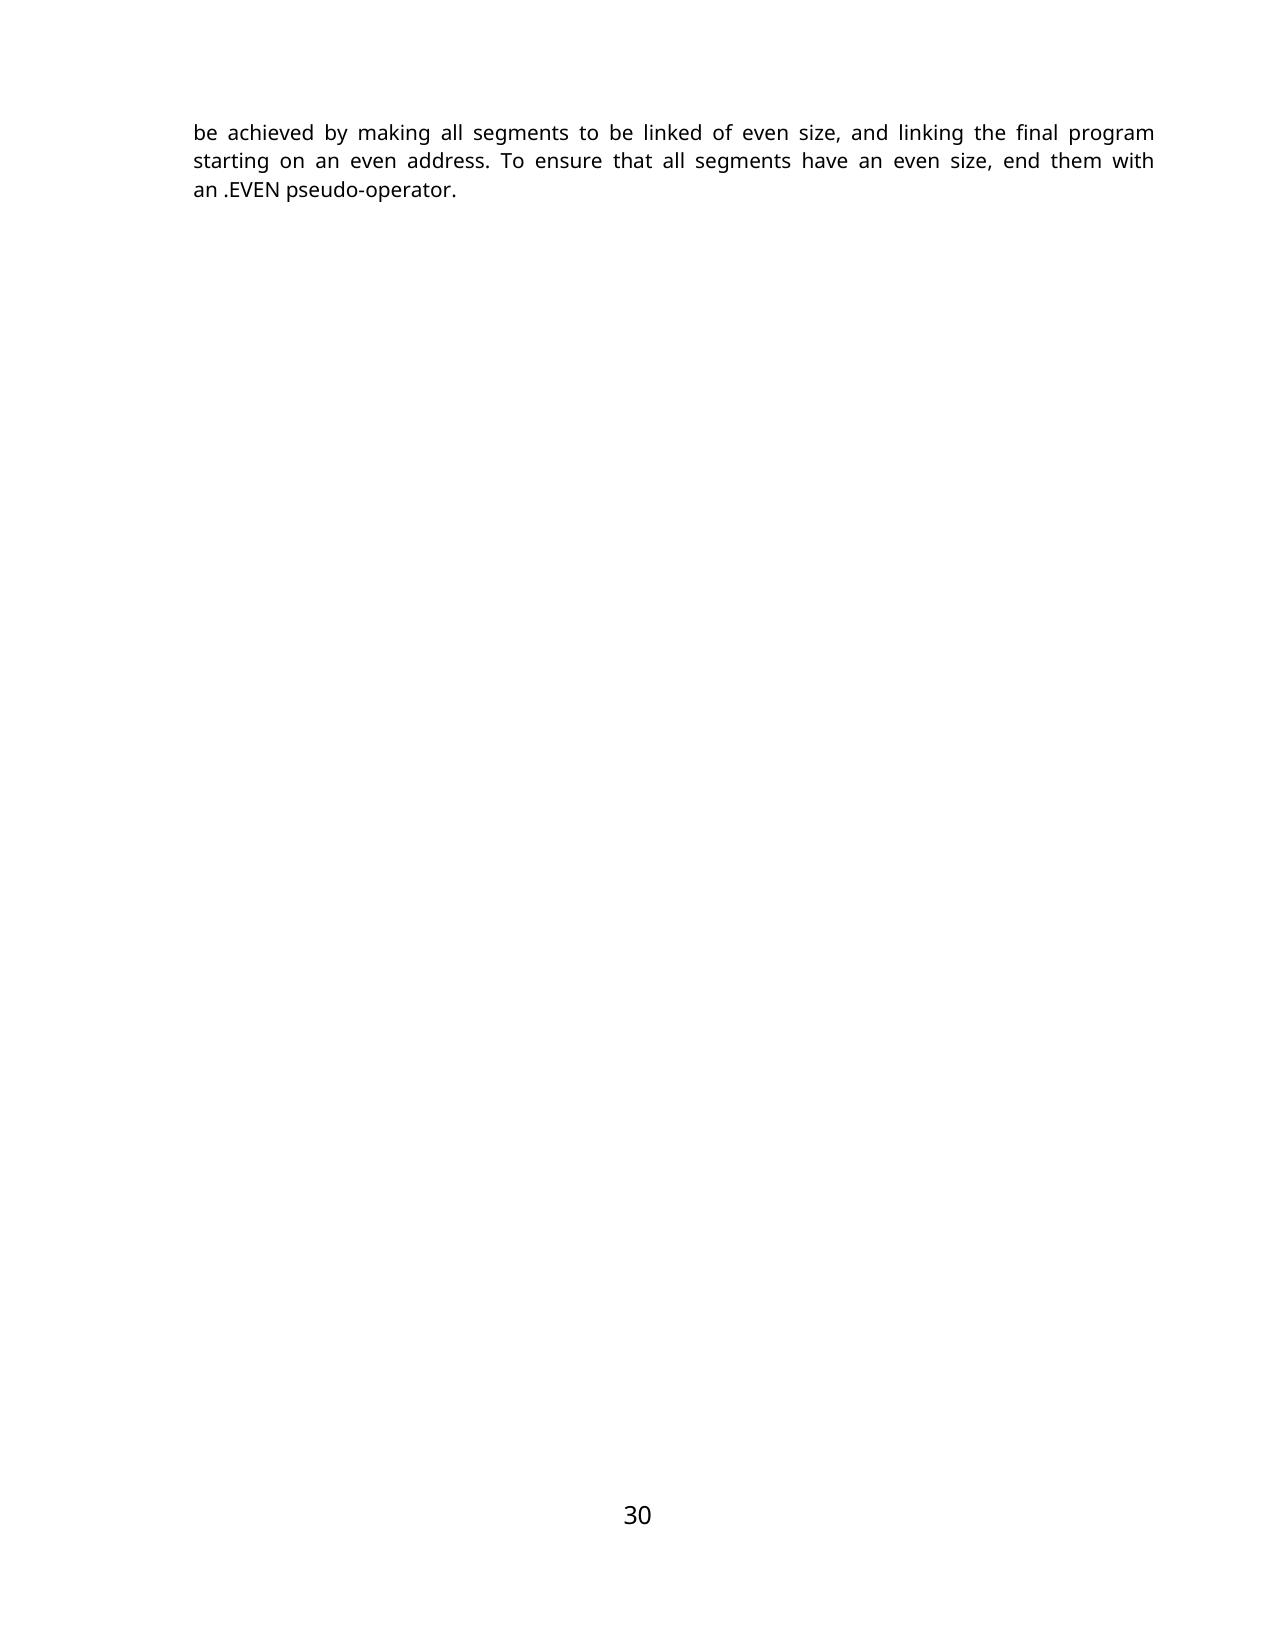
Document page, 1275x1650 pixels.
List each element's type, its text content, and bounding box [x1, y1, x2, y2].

list be achieved by making all segments to be linked of even size, and linking the final program starting on an even address. To ensure that all segments have an even size, end them with an .EVEN pseudo-operator. [156, 118, 1157, 203]
